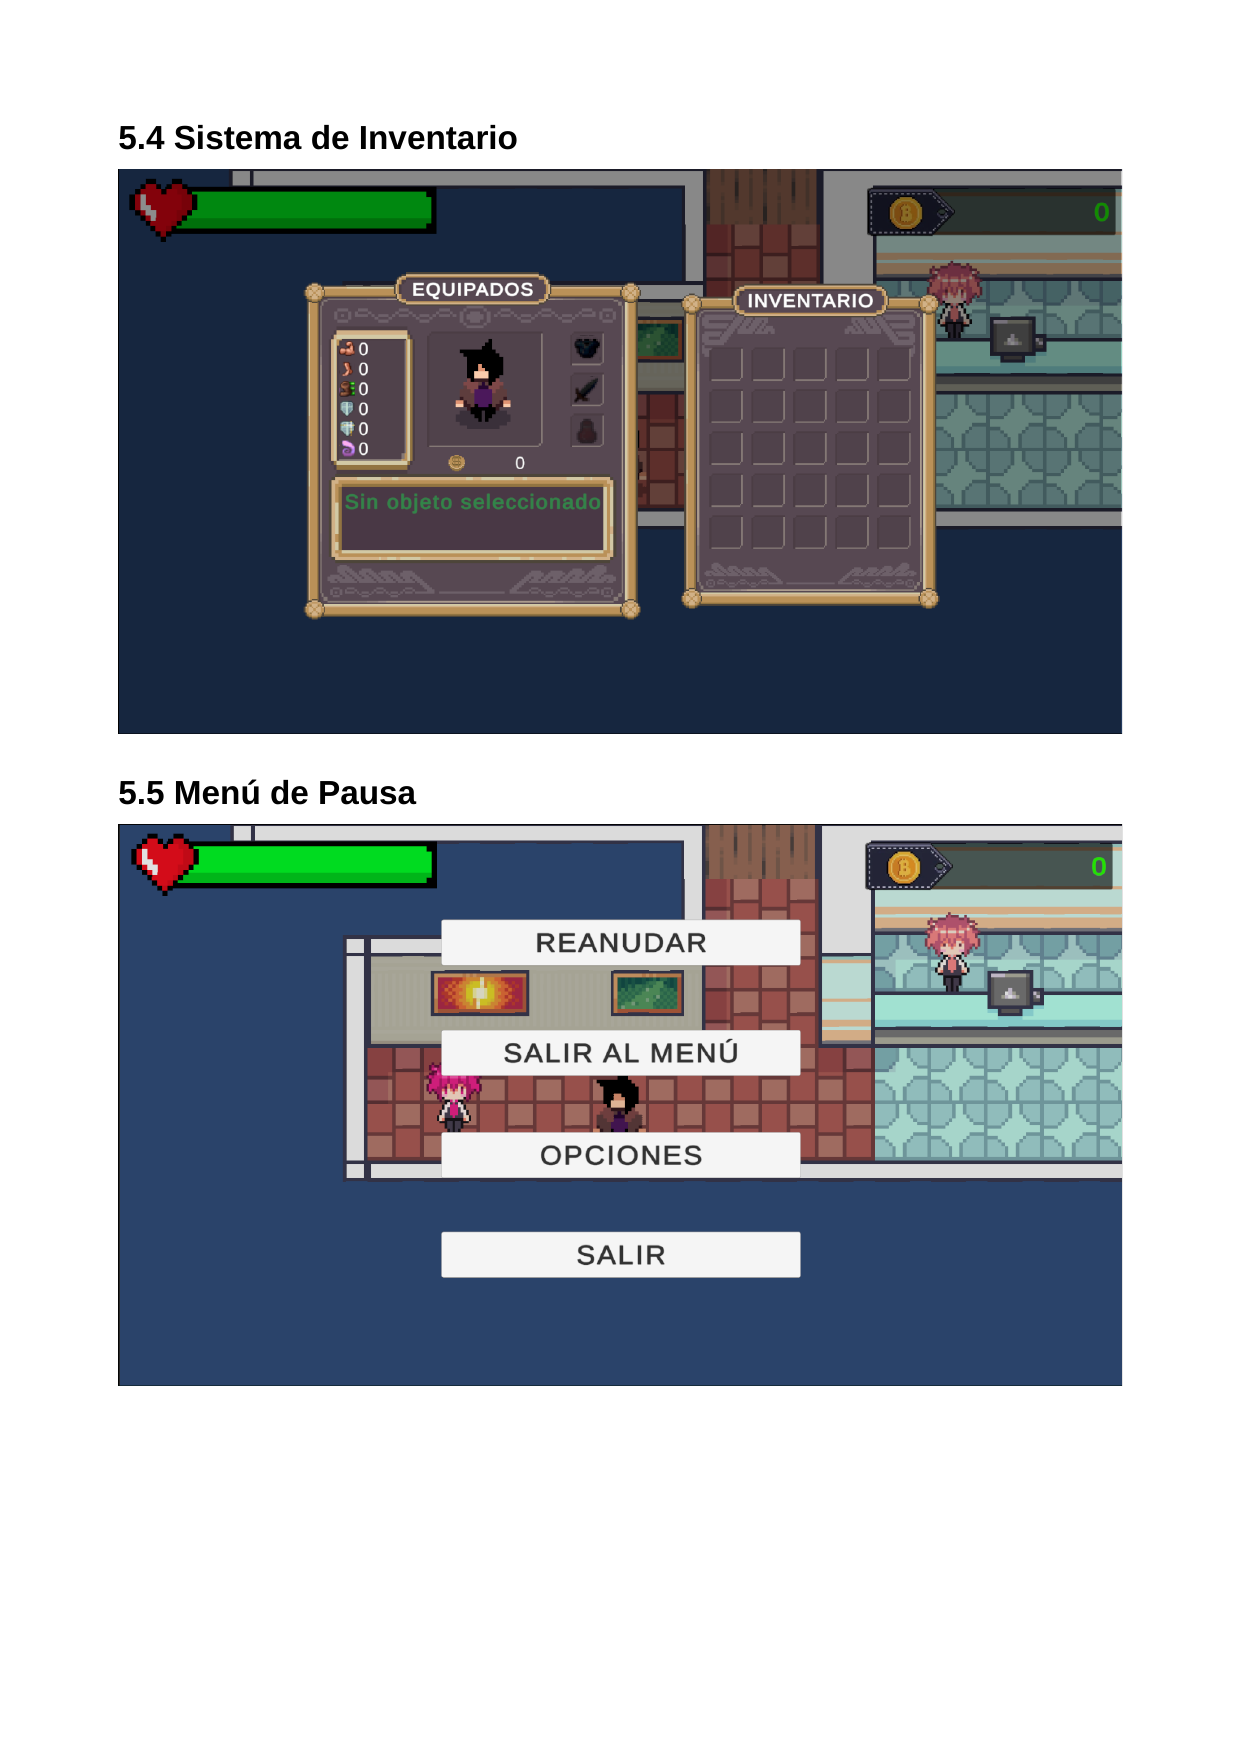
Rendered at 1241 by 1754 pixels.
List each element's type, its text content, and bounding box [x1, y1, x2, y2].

subtitle 5.5 Menú de Pausa [118, 773, 1122, 812]
picture [118, 169, 1123, 734]
subtitle 5.4 Sistema de Inventario [118, 118, 1122, 157]
picture [118, 824, 1123, 1386]
